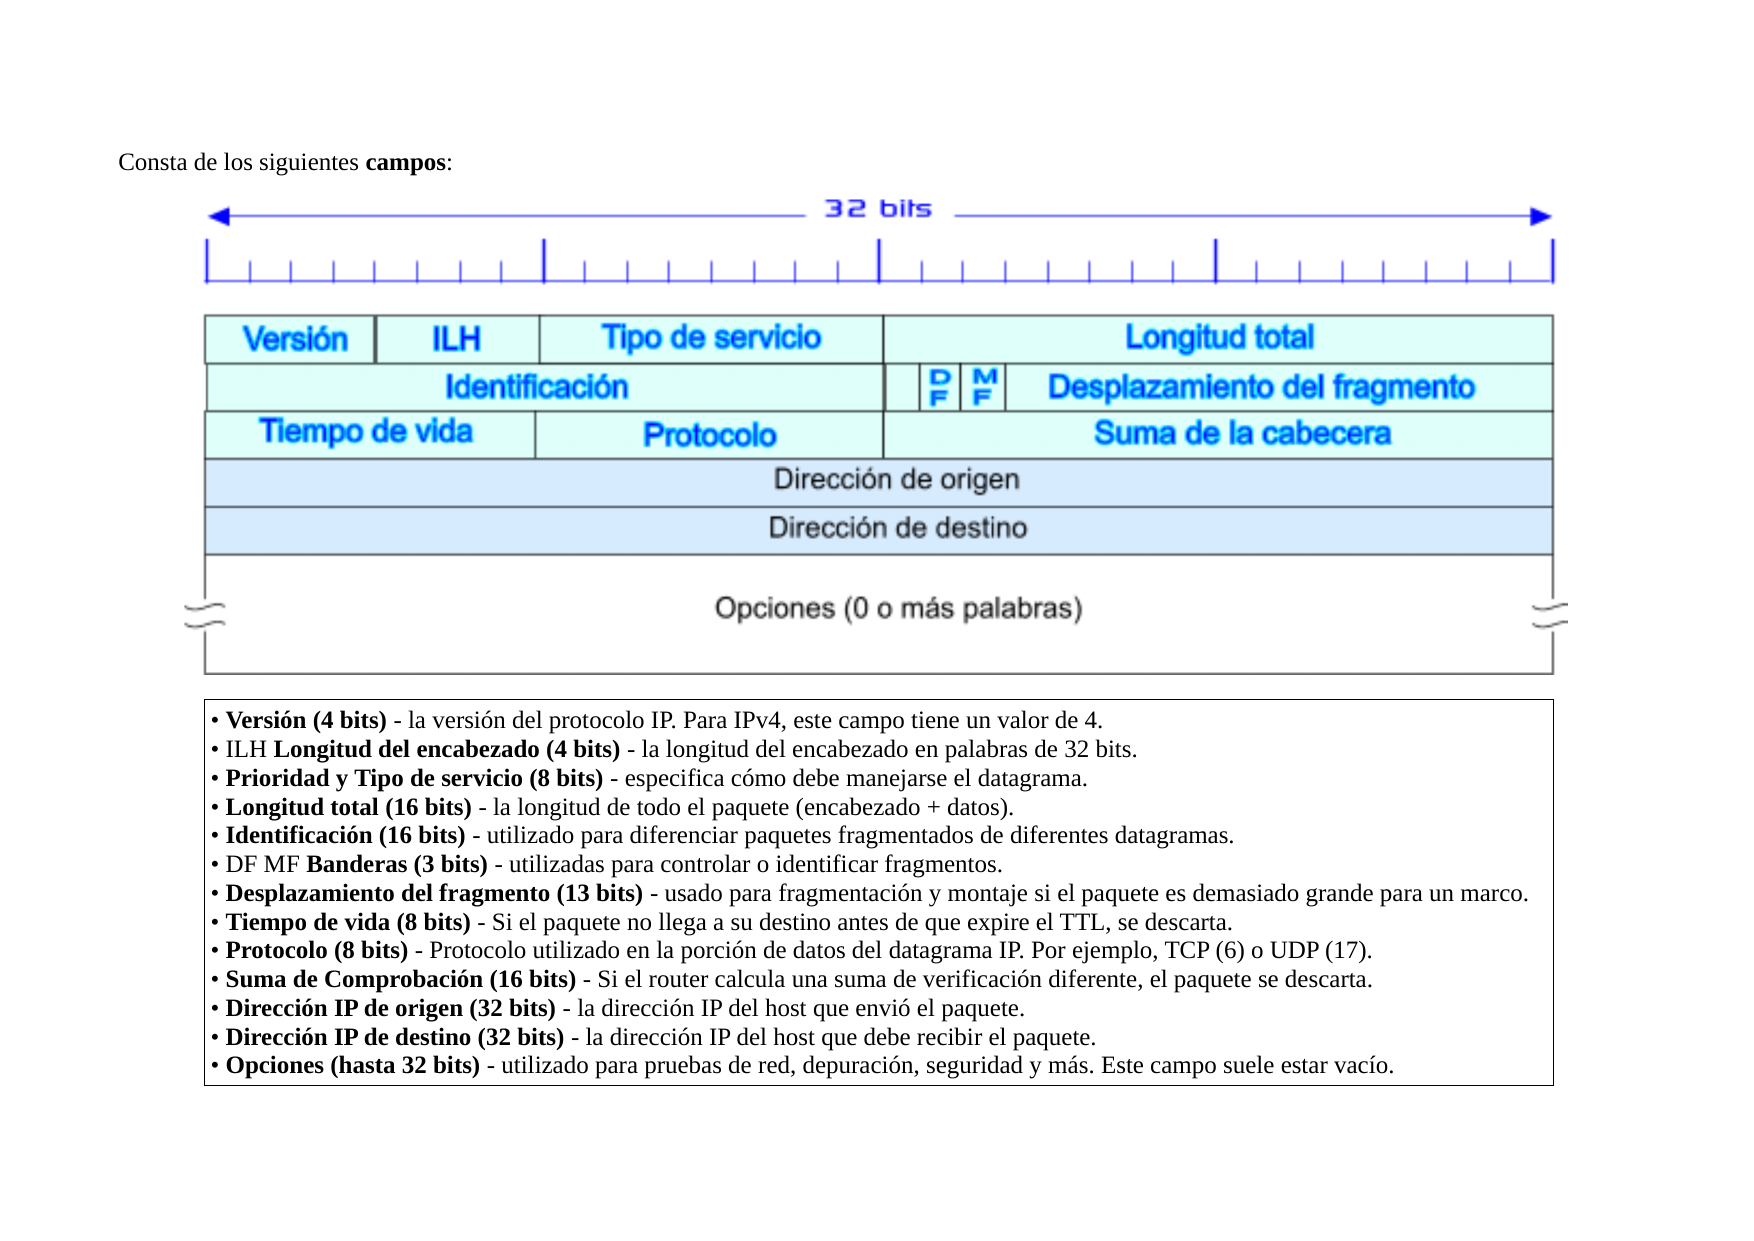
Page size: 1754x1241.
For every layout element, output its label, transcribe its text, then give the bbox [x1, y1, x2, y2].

picture [181, 187, 1568, 685]
text Consta de los siguientes campos: [118, 147, 1636, 176]
table_header • Versión (4 bits) - la versión del protocolo IP. Para IPv4, este campo tiene un valor de 4. • ILH Longitud del encabezado (4 bits) - la longitud del encabezado en palabras de 32 bits. • Prioridad y Tipo de servicio (8 bits) - especifica cómo debe manejarse el datagrama. • Longitud total (16 bits) - la longitud de todo el paquete (encabezado + datos). • Identificación (16 bits) - utilizado para diferenciar paquetes fragmentados de diferentes datagramas. • DF MF Banderas (3 bits) - utilizadas para controlar o identificar fragmentos. • Desplazamiento del fragmento (13 bits) - usado para fragmentación y montaje si el paquete es demasiado grande para un marco. • Tiempo de vida (8 bits) - Si el paquete no llega a su destino antes de que expire el TTL, se descarta. • Protocolo (8 bits) - Protocolo utilizado en la porción de datos del datagrama IP. Por ejemplo, TCP (6) o UDP (17). • Suma de Comprobación (16 bits) - Si el router calcula una suma de verificación diferente, el paquete se descarta. • Dirección IP de origen (32 bits) - la dirección IP del host que envió el paquete. • Dirección IP de destino (32 bits) - la dirección IP del host que debe recibir el paquete. • Opciones (hasta 32 bits) - utilizado para pruebas de red, depuración, seguridad y más. Este campo suele estar vacío. [205, 700, 1553, 1085]
